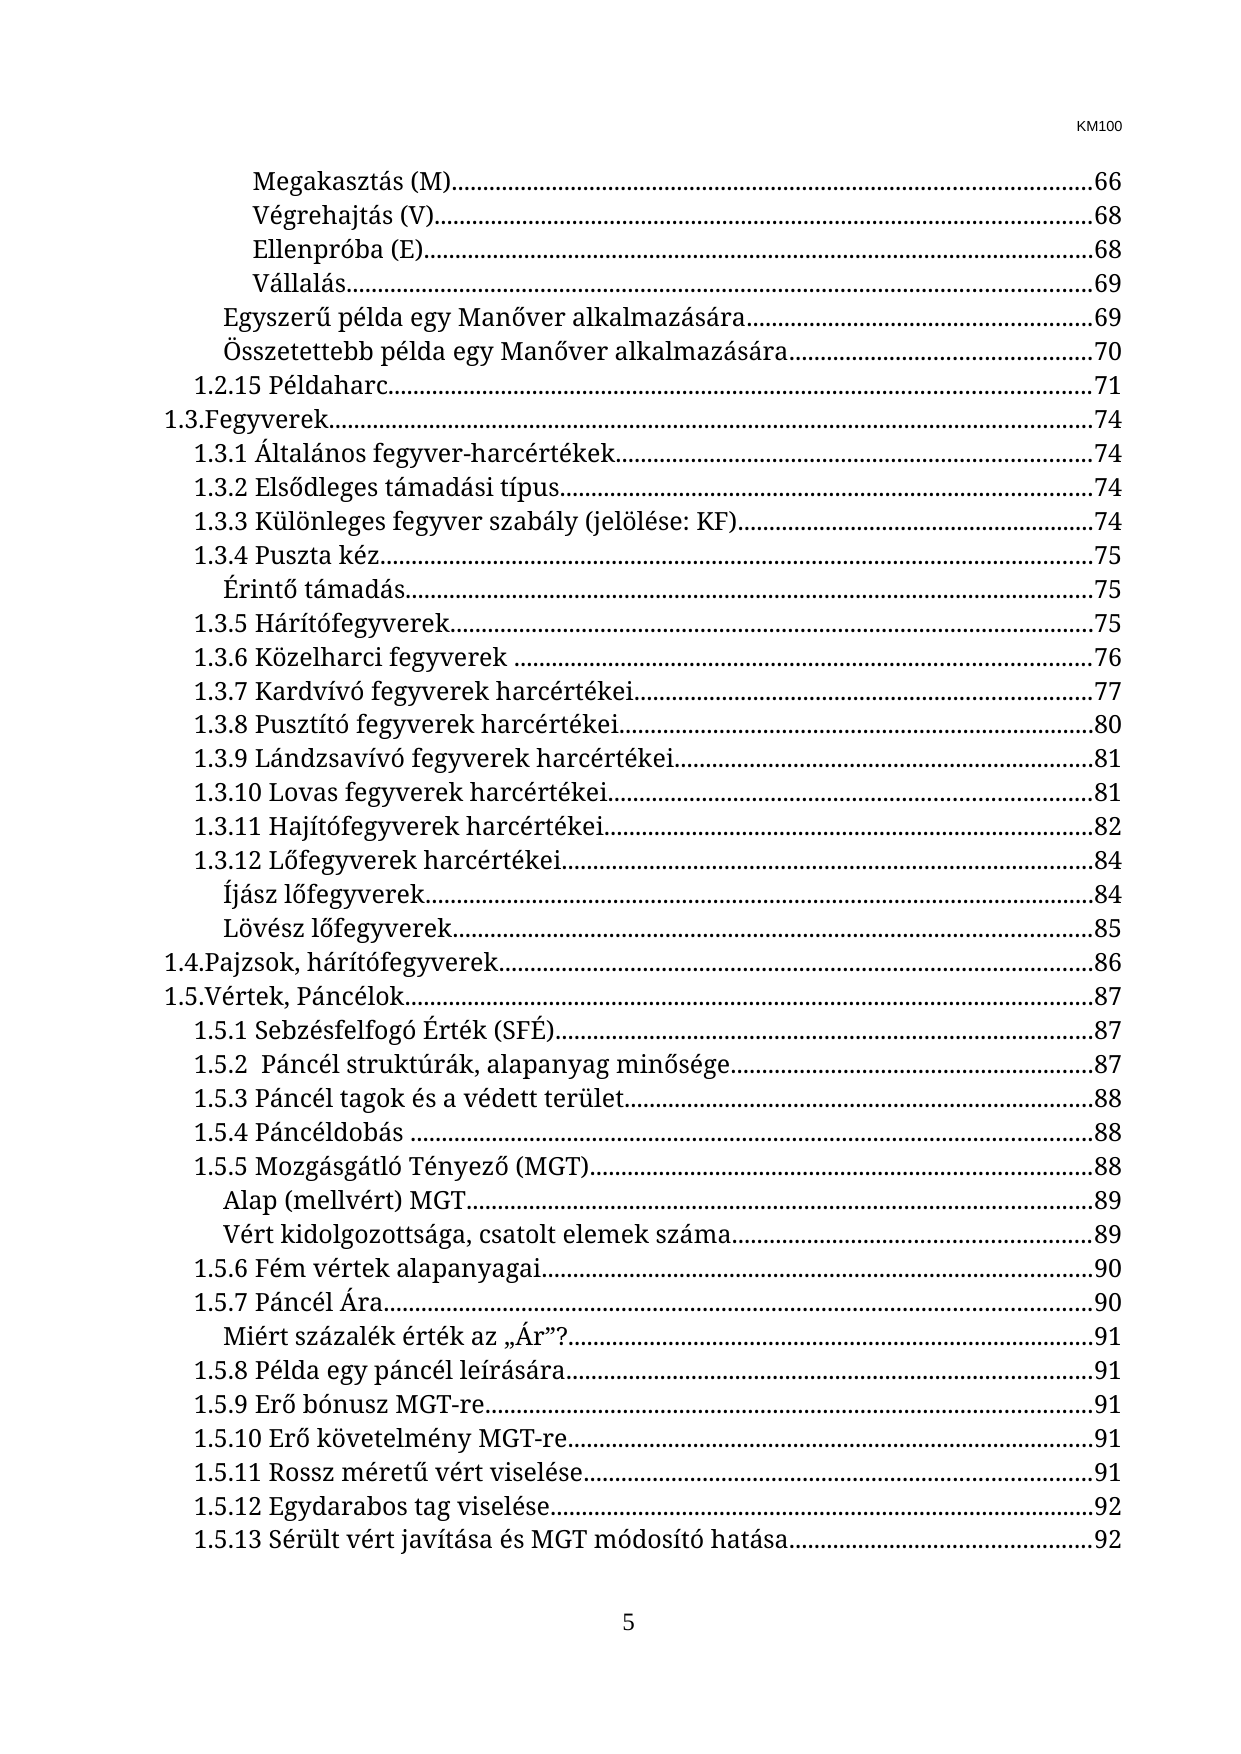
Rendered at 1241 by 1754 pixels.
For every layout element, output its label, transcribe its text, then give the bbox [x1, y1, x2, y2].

text 1.5.6 Fém vértek alapanyagai 90 [193, 1251, 1122, 1284]
text 1.3.2 Elsődleges támadási típus 74 [193, 469, 1122, 503]
text Vért kidolgozottsága, csatolt elemek száma 89 [223, 1217, 1122, 1251]
text 1.3.7 Kardvívó fegyverek harcértékei 77 [193, 673, 1122, 707]
text 1.5.3 Páncél tagok és a védett terület 88 [193, 1081, 1122, 1115]
text 1.5.12 Egydarabos tag viselése 92 [193, 1488, 1122, 1522]
text 1.3.6 Közelharci fegyverek 76 [193, 639, 1122, 673]
text 1.3.Fegyverek 74 [164, 402, 1122, 436]
text 1.5.8 Példa egy páncél leírására 91 [193, 1352, 1122, 1386]
text Egyszerű példa egy Manőver alkalmazására 69 [223, 300, 1122, 334]
text 1.3.4 Puszta kéz 75 [193, 537, 1122, 571]
text 1.3.9 Lándzsavívó fegyverek harcértékei 81 [193, 741, 1122, 775]
text 1.5.1 Sebzésfelfogó Érték (SFÉ) 87 [193, 1013, 1122, 1047]
text Alap (mellvért) MGT 89 [223, 1183, 1122, 1217]
text 1.3.8 Pusztító fegyverek harcértékei 80 [193, 707, 1122, 741]
text 1.3.5 Hárítófegyverek 75 [193, 605, 1122, 639]
text Miért százalék érték az „Ár”? 91 [223, 1318, 1122, 1352]
text 1.3.10 Lovas fegyverek harcértékei 81 [193, 775, 1122, 809]
text Végrehajtás (V) 68 [252, 198, 1122, 232]
text 1.3.11 Hajítófegyverek harcértékei 82 [193, 809, 1122, 843]
text Íjász lőfegyverek 84 [223, 877, 1122, 911]
text 1.5.10 Erő követelmény MGT-re 91 [193, 1420, 1122, 1454]
text 1.5.4 Páncéldobás 88 [193, 1115, 1122, 1149]
text 1.5.5 Mozgásgátló Tényező (MGT) 88 [193, 1149, 1122, 1183]
text 1.5.11 Rossz méretű vért viselése 91 [193, 1454, 1122, 1488]
text 1.5.2 Páncél struktúrák, alapanyag minősége 87 [193, 1047, 1122, 1081]
text 1.3.12 Lőfegyverek harcértékei 84 [193, 843, 1122, 877]
text 1.5.7 Páncél Ára 90 [193, 1284, 1122, 1318]
text 1.5.13 Sérült vért javítása és MGT módosító hatása 92 [193, 1522, 1122, 1556]
text Megakasztás (M) 66 [252, 164, 1122, 198]
text 1.2.15 Példaharc 71 [193, 368, 1122, 402]
text 1.4.Pajzsok, hárítófegyverek 86 [164, 945, 1122, 979]
text Vállalás 69 [252, 266, 1122, 300]
text Érintő támadás 75 [223, 571, 1122, 605]
text Lövész lőfegyverek 85 [223, 911, 1122, 945]
text 1.3.3 Különleges fegyver szabály (jelölése: KF) 74 [193, 503, 1122, 537]
text 1.3.1 Általános fegyver-harcértékek 74 [193, 436, 1122, 469]
text Összetettebb példa egy Manőver alkalmazására 70 [223, 334, 1122, 368]
text 1.5.Vértek, Páncélok 87 [164, 979, 1122, 1013]
text 1.5.9 Erő bónusz MGT-re 91 [193, 1386, 1122, 1420]
text Ellenpróba (E) 68 [252, 232, 1122, 266]
